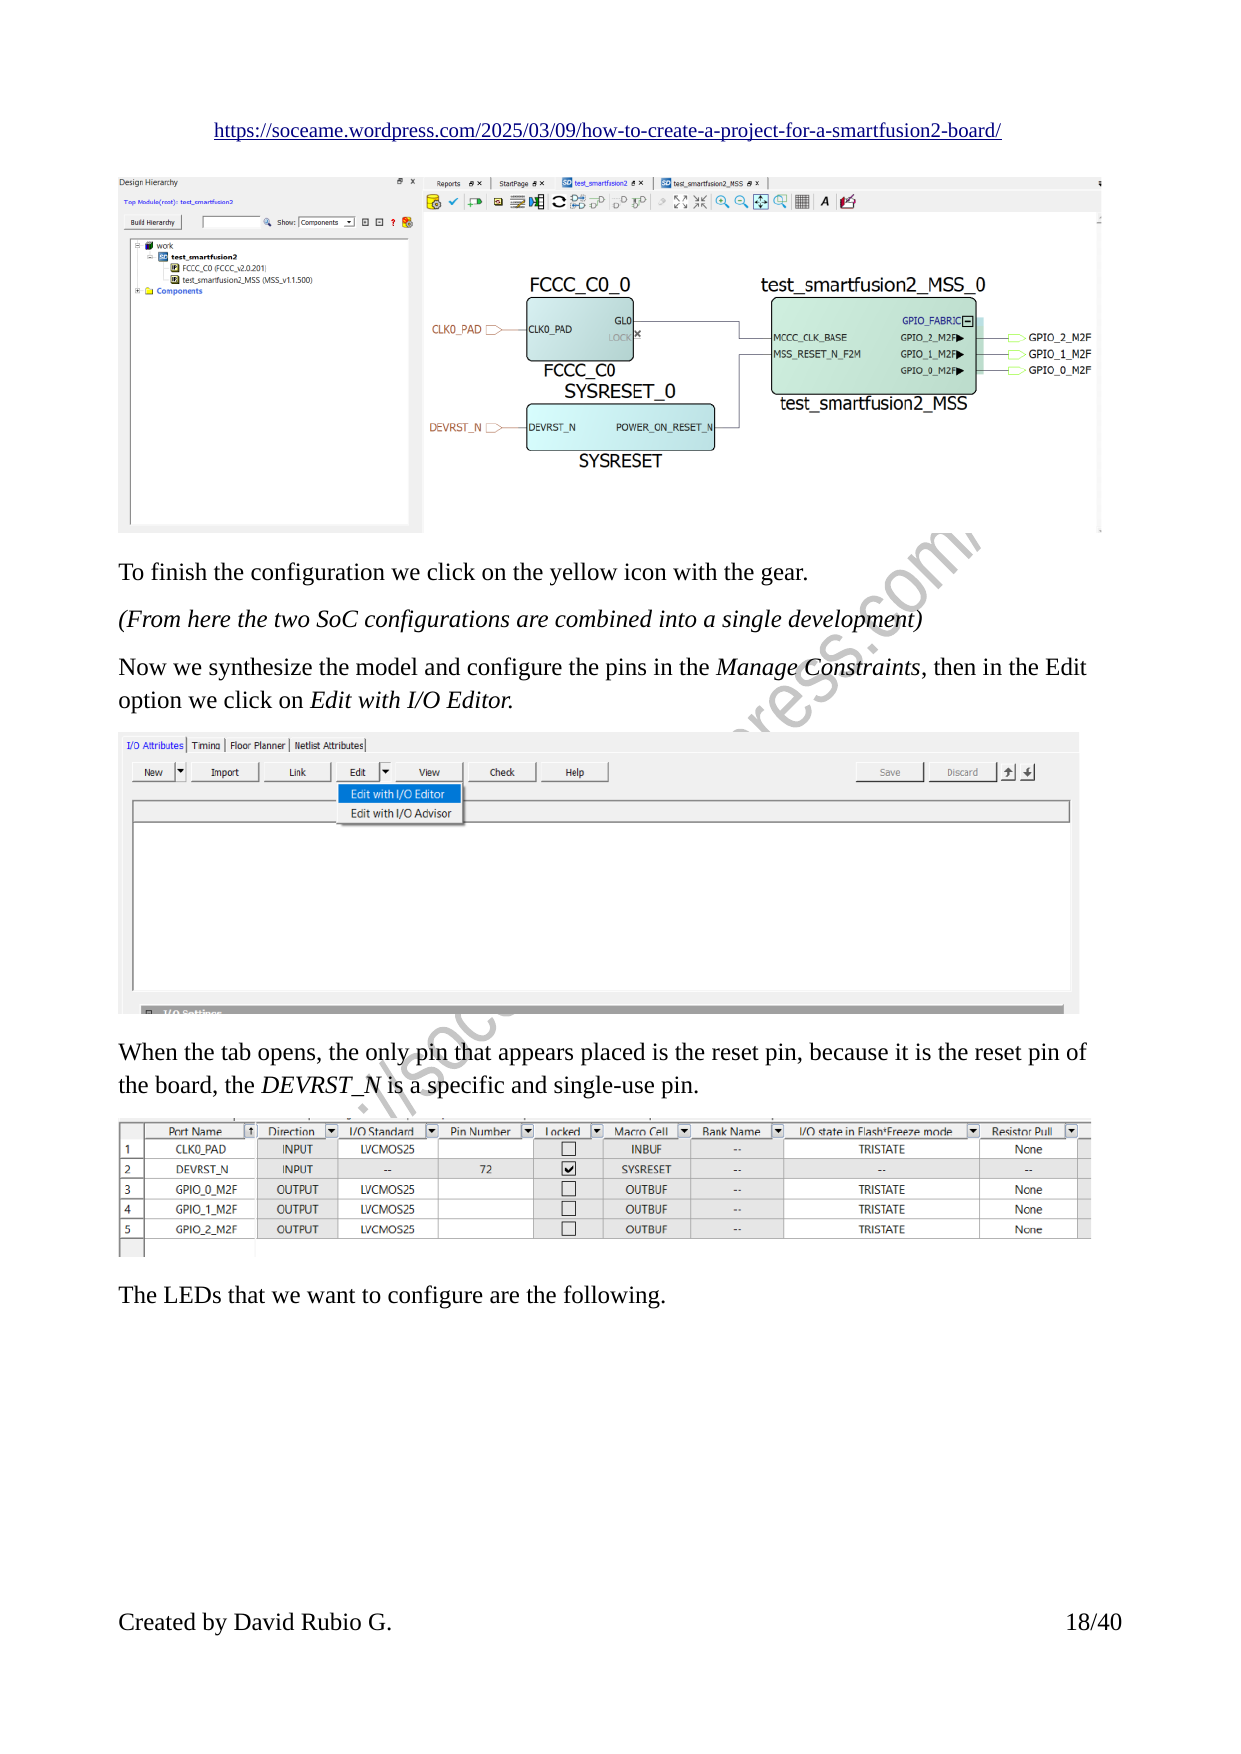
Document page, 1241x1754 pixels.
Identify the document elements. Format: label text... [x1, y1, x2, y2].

text To finish the configuration we click on the yellow icon with the gear. [118, 557, 934, 586]
text (From here the two SoC configurations are combined into a single development) [866, 604, 1122, 633]
text [920, 557, 1122, 586]
text Now we synthesize the model and configure the pins in the Manage Constraints, then in the Edit option we click on Edit with I/O Editor. [118, 652, 1122, 714]
text (From here the two SoC configurations are combined into a single development) [118, 604, 874, 633]
picture [118, 177, 1102, 533]
text The LEDs that we want to configure are the following. [118, 1280, 1122, 1309]
picture [118, 732, 1080, 1014]
text When the tab opens, the only pin that appears placed is the reset pin, because it is the reset pin of the board, the DEVRST_N is a specific and single-use pin. [118, 1037, 1122, 1099]
picture [118, 1118, 1092, 1257]
